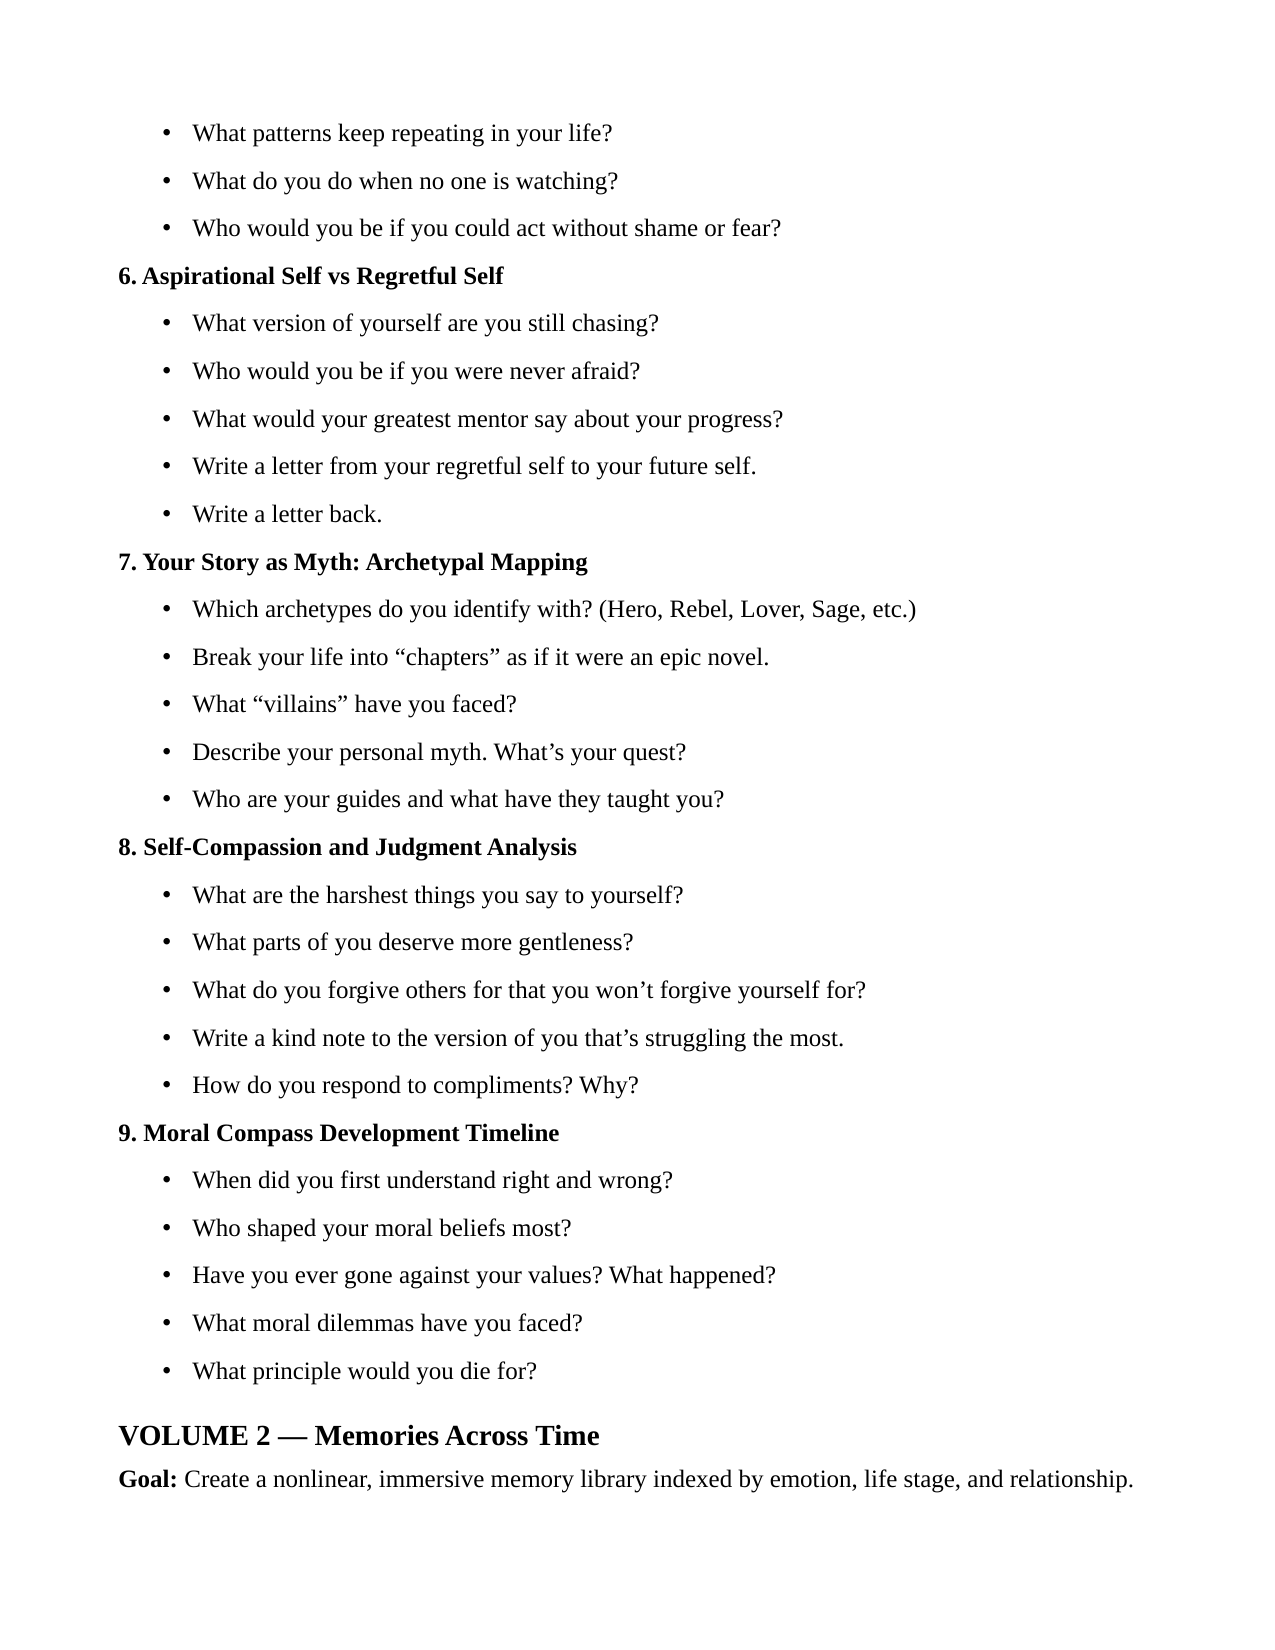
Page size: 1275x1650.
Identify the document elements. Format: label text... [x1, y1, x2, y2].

list What principle would you die for? [162, 1356, 1157, 1384]
list What parts of you deserve more gentleness? [162, 927, 1157, 956]
list What do you do when no one is watching? [162, 166, 1157, 194]
list When did you first understand right and wrong? [162, 1165, 1157, 1194]
list Who would you be if you were never afraid? [162, 356, 1157, 385]
list What version of yourself are you still chasing? [162, 308, 1157, 337]
text 7. Your Story as Myth: Archetypal Mapping [118, 547, 1157, 575]
list Which archetypes do you identify with? (Hero, Rebel, Lover, Sage, etc.) [162, 594, 1157, 623]
list How do you respond to compliments? Why? [162, 1070, 1157, 1099]
list Write a letter back. [162, 499, 1157, 528]
list What “villains” have you faced? [162, 689, 1157, 718]
list What are the harshest things you say to yourself? [162, 880, 1157, 908]
list Who would you be if you could act without shame or fear? [162, 213, 1157, 242]
text 8. Self-Compassion and Judgment Analysis [118, 832, 1157, 861]
text 9. Moral Compass Development Timeline [118, 1118, 1157, 1147]
text 6. Aspirational Self vs Regretful Self [118, 261, 1157, 290]
list Write a kind note to the version of you that’s struggling the most. [162, 1023, 1157, 1051]
list Write a letter from your regretful self to your future self. [162, 451, 1157, 480]
list Who shaped your moral beliefs most? [162, 1213, 1157, 1242]
text Goal: Create a nonlinear, immersive memory library indexed by emotion, life stage, and relationship. [118, 1464, 1157, 1493]
list What would your greatest mentor say about your progress? [162, 404, 1157, 432]
subtitle VOLUME 2 — Memories Across Time [118, 1418, 1157, 1452]
list What patterns keep repeating in your life? [162, 118, 1157, 147]
list What moral dilemmas have you faced? [162, 1308, 1157, 1337]
list Break your life into “chapters” as if it were an epic novel. [162, 642, 1157, 671]
list Describe your personal myth. What’s your quest? [162, 737, 1157, 766]
list What do you forgive others for that you won’t forgive yourself for? [162, 975, 1157, 1004]
list Who are your guides and what have they taught you? [162, 784, 1157, 813]
list Have you ever gone against your values? What happened? [162, 1261, 1157, 1289]
